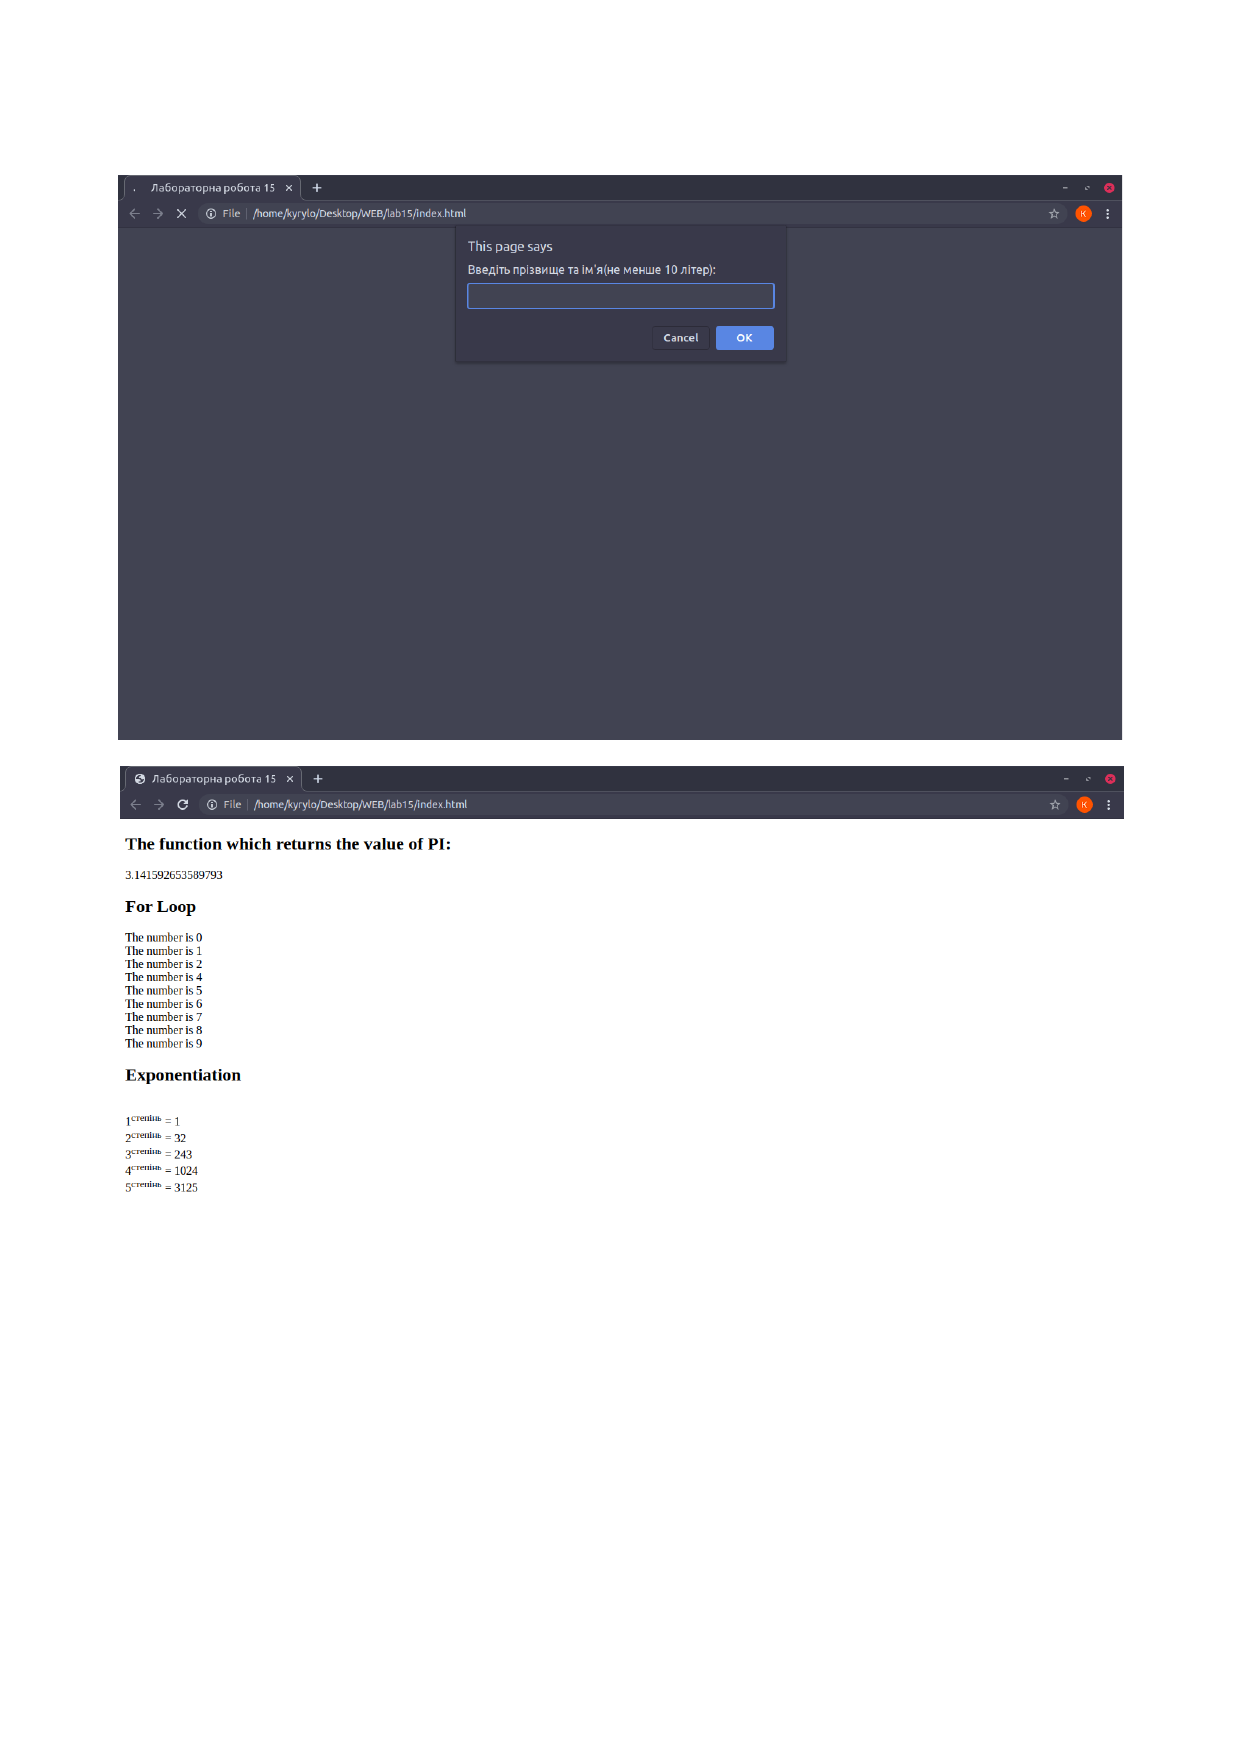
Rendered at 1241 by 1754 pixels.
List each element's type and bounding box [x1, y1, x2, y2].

picture [118, 175, 1123, 740]
picture [120, 766, 1124, 1331]
